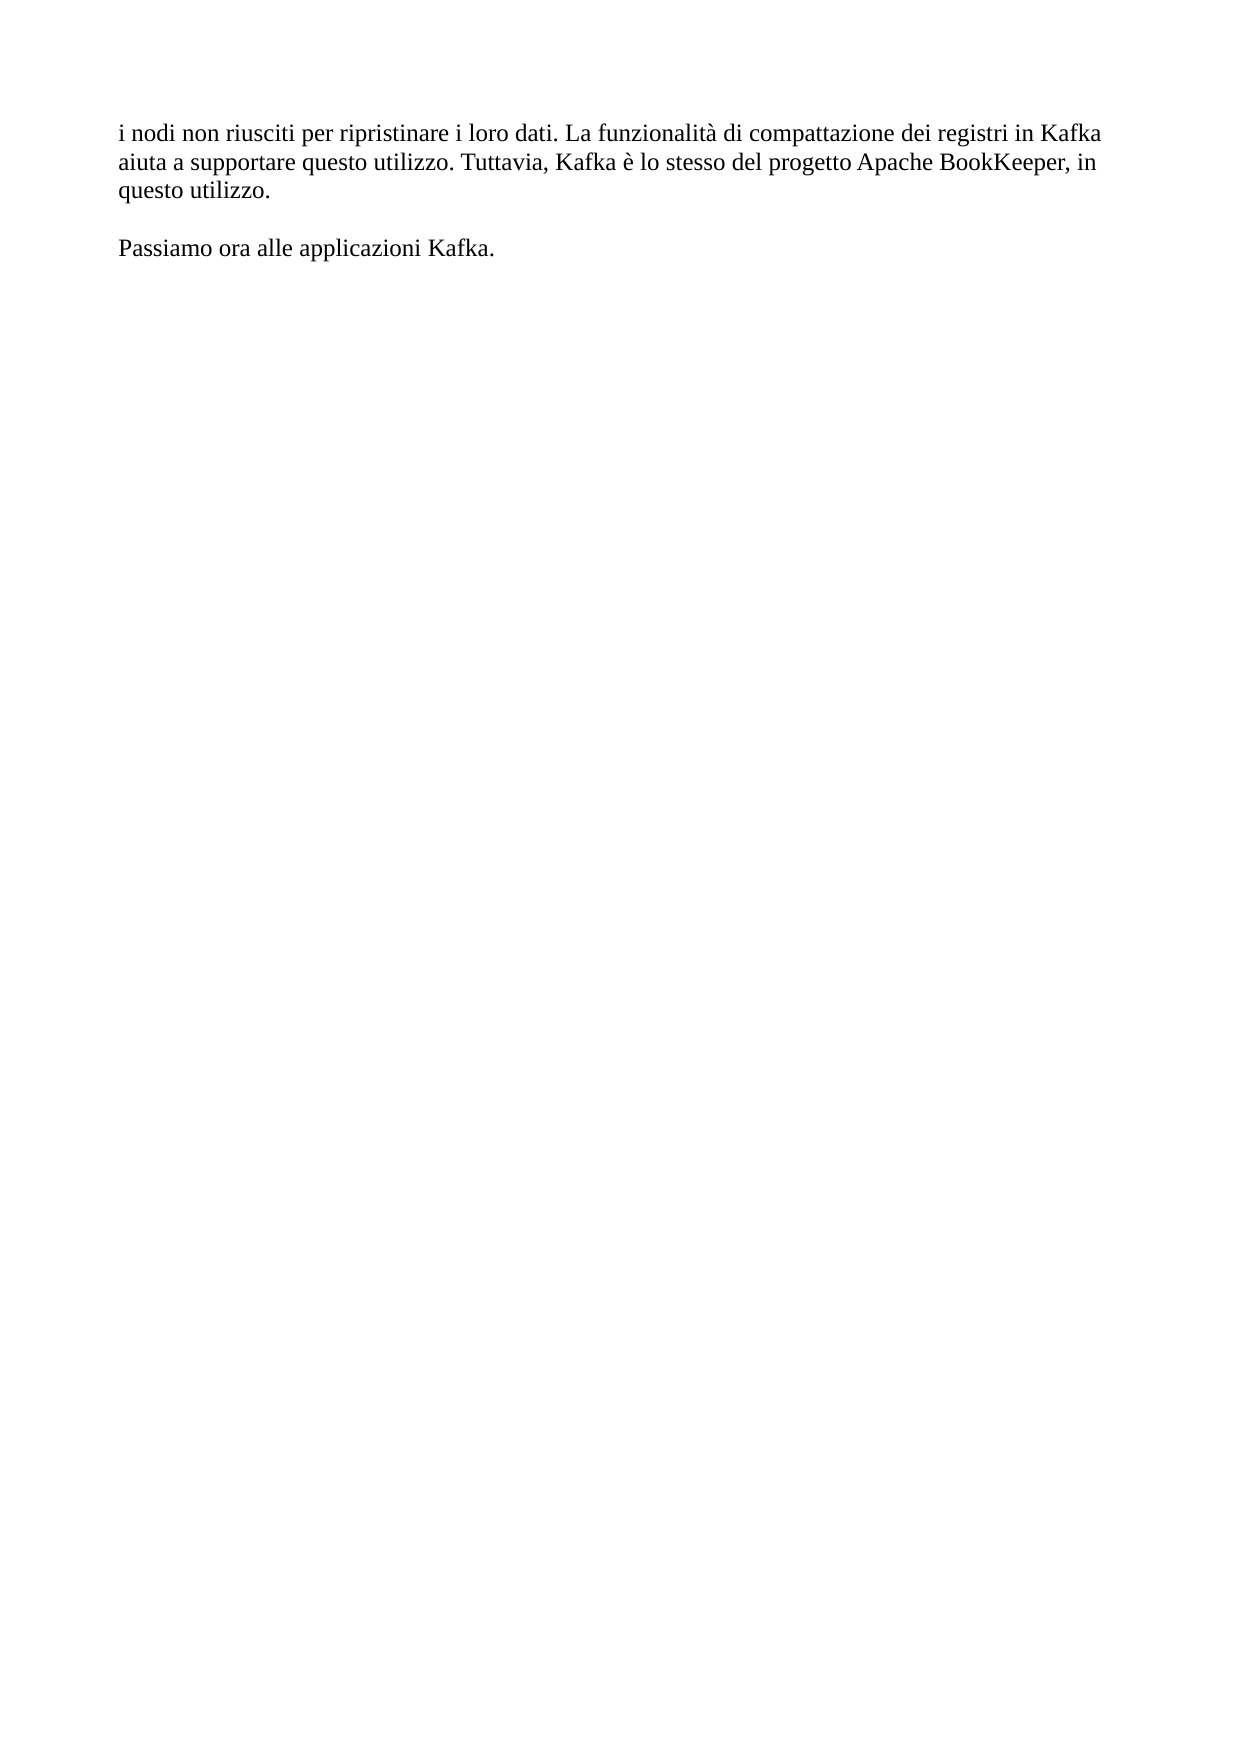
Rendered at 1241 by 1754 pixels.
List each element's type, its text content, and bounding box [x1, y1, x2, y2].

text Passiamo ora alle applicazioni Kafka. [118, 233, 1122, 262]
text i nodi non riusciti per ripristinare i loro dati. La funzionalità di compattazione dei registri in Kafka aiuta a supportare questo utilizzo. Tuttavia, Kafka è lo stesso del progetto Apache BookKeeper, in questo utilizzo. [118, 118, 1122, 204]
